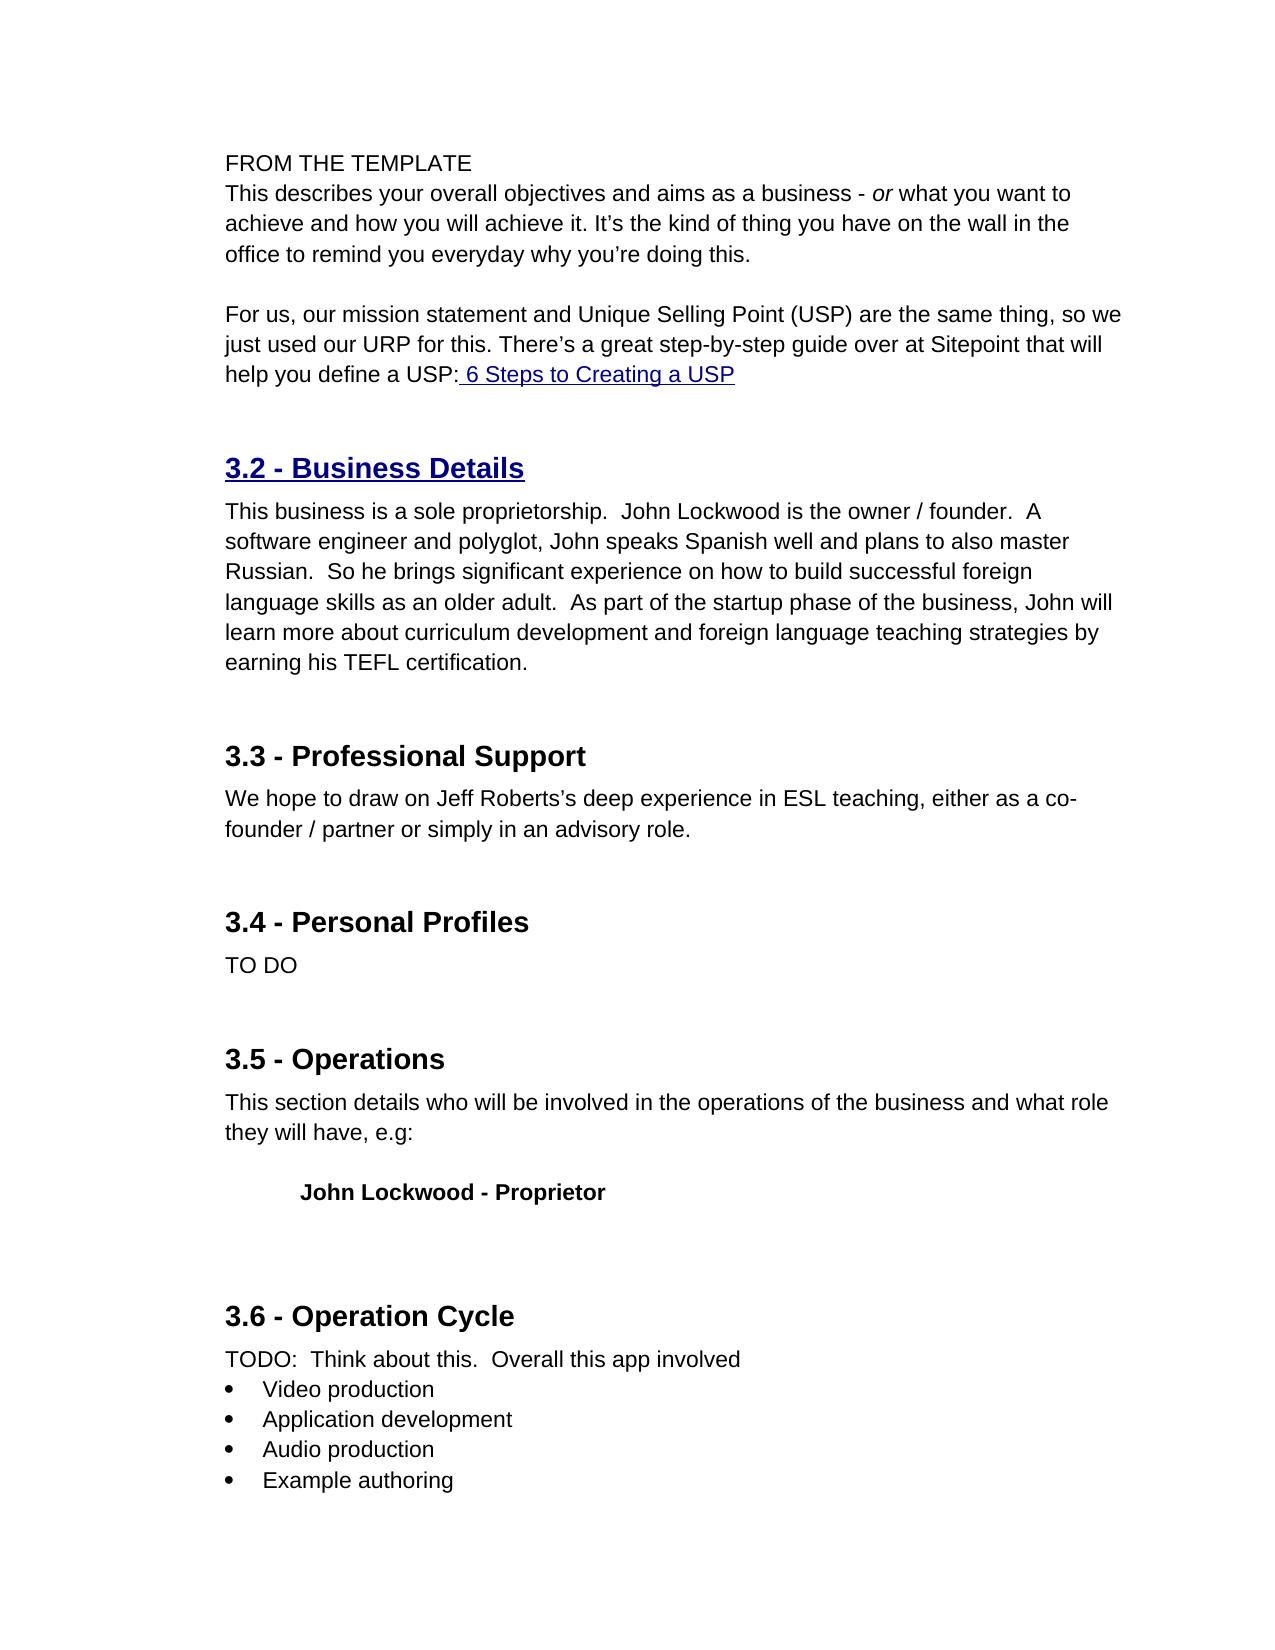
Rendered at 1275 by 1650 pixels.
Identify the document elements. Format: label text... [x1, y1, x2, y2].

list Application development [225, 1406, 1125, 1433]
subtitle 3.4 - Personal Profiles [225, 905, 1125, 939]
text FROM THE TEMPLATE This describes your overall objectives and aims as a business - or what you want to achieve and how you will achieve it. It’s the kind of thing you have on the wall in the office to remind you everyday why you’re doing this. [225, 150, 1125, 267]
list Example authoring [225, 1467, 1125, 1493]
text TODO: Think about this. Overall this app involved [225, 1346, 1125, 1372]
subtitle 3.6 - Operation Cycle [225, 1299, 1125, 1332]
text TO DO [225, 952, 1125, 978]
subtitle 3.5 - Operations [225, 1042, 1125, 1075]
text We hope to draw on Jeff Roberts’s deep experience in ESL teaching, either as a co-founder / partner or simply in an advisory role. [225, 785, 1125, 842]
text For us, our mission statement and Unique Selling Point (USP) are the same thing, so we just used our URP for this. There’s a great step-by-step guide over at Sitepoint that will help you define a USP: 6 Steps to Creating a USP [225, 301, 1125, 388]
subtitle 3.3 - Professional Support [225, 738, 1125, 772]
text This section details who will be involved in the operations of the business and what role they will have, e.g: [225, 1088, 1125, 1145]
list Video production [225, 1376, 1125, 1402]
text This business is a sole proprietorship. John Lockwood is the owner / founder. A software engineer and polyglot, John speaks Spanish well and plans to also master Russian. So he brings significant experience on how to build successful foreign language skills as an older adult. As part of the startup phase of the business, John will learn more about curriculum development and foreign language teaching strategies by earning his TEFL certification. [225, 498, 1125, 675]
subtitle 3.2 - Business Details [225, 451, 1125, 484]
text John Lockwood - Proprietor [300, 1179, 1125, 1236]
list Audio production [225, 1436, 1125, 1463]
